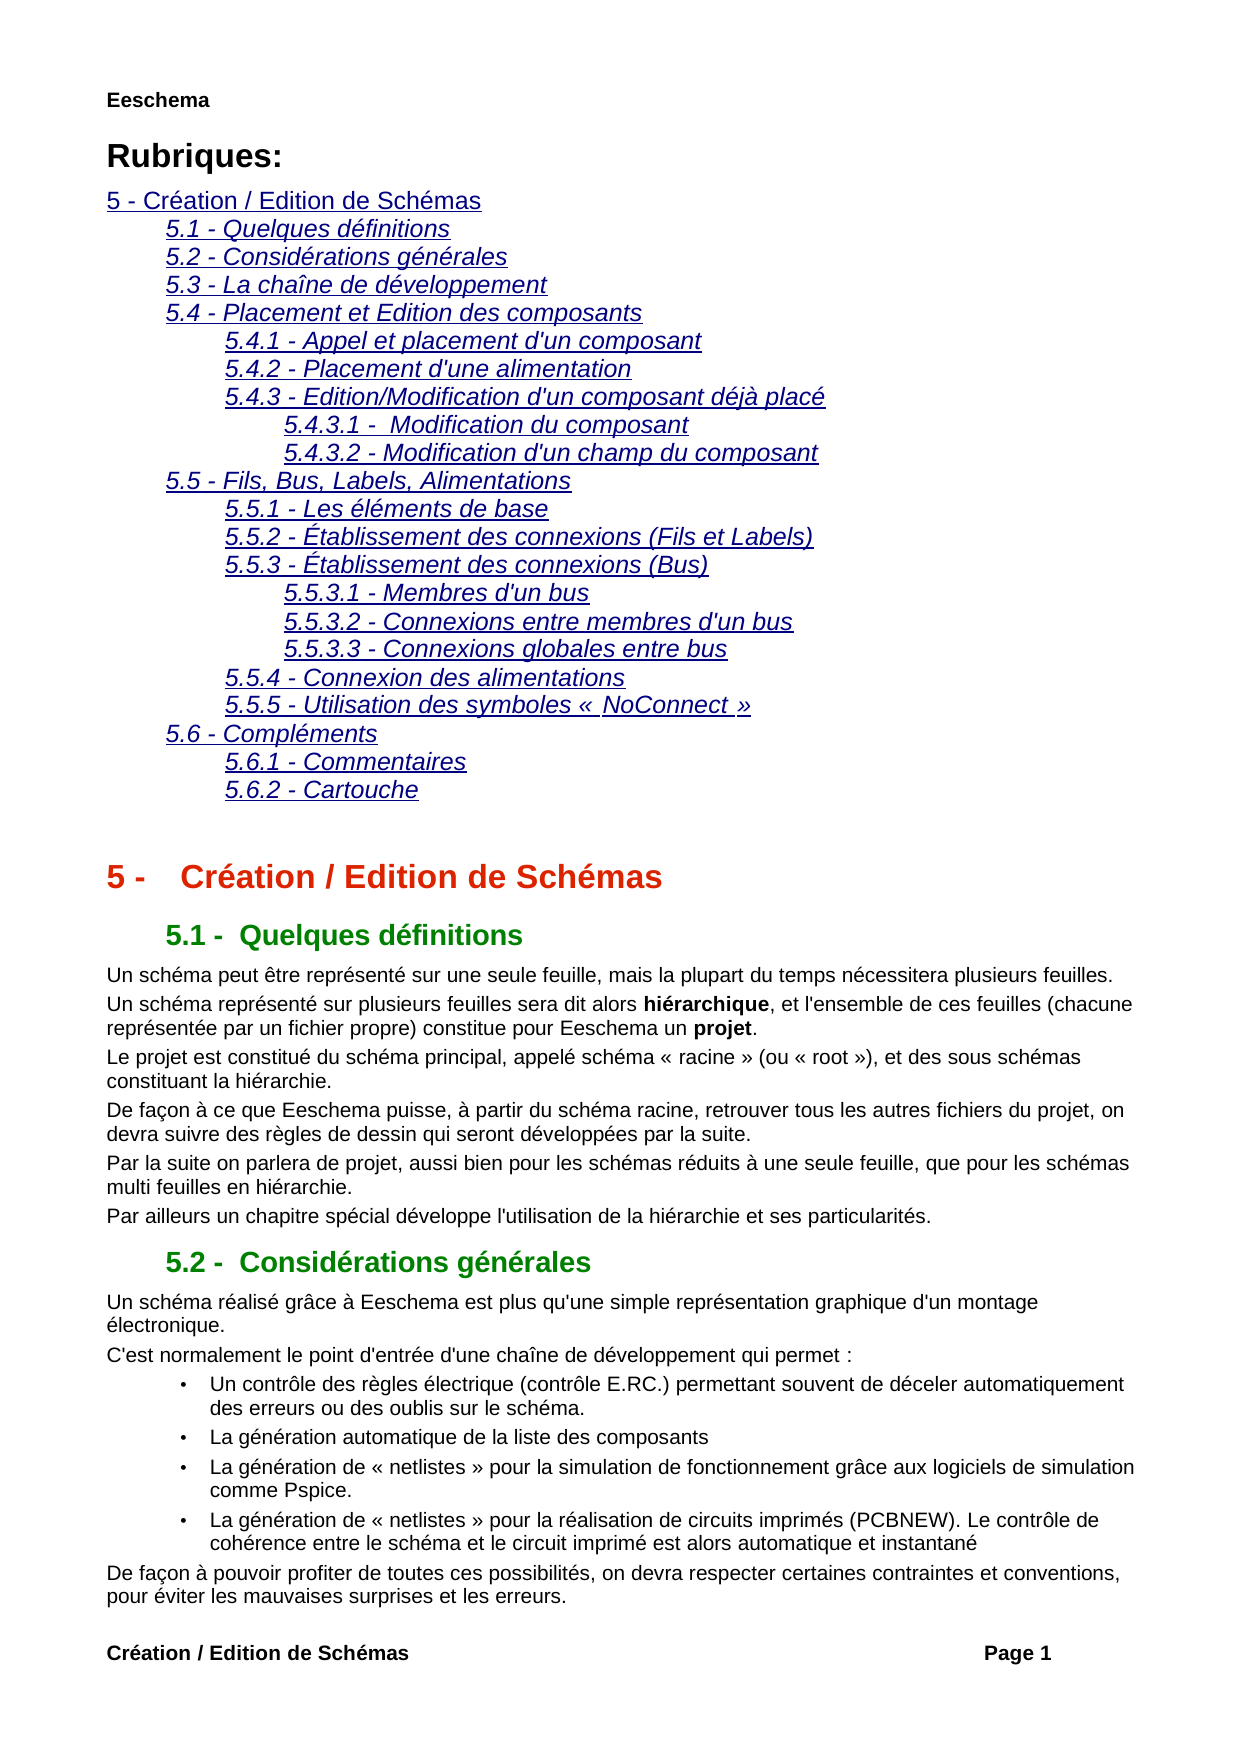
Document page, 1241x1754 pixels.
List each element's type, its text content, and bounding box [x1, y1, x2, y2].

text Un schéma peut être représenté sur une seule feuille, mais la plupart du temps nécessitera plusieurs feuilles. [106, 963, 1151, 987]
text De façon à ce que Eeschema puisse, à partir du schéma racine, retrouver tous les autres fichiers du projet, on devra suivre des règles de dessin qui seront développées par la suite. [106, 1099, 1151, 1146]
subtitle Création / Edition de Schémas [106, 858, 1151, 895]
text Un schéma réalisé grâce à Eeschema est plus qu'une simple représentation graphique d'un montage électronique. [106, 1290, 1151, 1337]
text 5.5.3.2 - Connexions entre membres d'un bus [283, 607, 1151, 635]
list La génération automatique de la liste des composants [180, 1426, 1151, 1449]
text De façon à pouvoir profiter de toutes ces possibilités, on devra respecter certaines contraintes et conventions, pour éviter les mauvaises surprises et les erreurs. [106, 1561, 1151, 1608]
text 5.4.2 - Placement d'une alimentation [224, 355, 1151, 383]
text Le projet est constitué du schéma principal, appelé schéma « racine » (ou « root »), et des sous schémas constituant la hiérarchie. [106, 1046, 1151, 1093]
text 5.4.3.1 - Modification du composant [283, 411, 1151, 439]
text 5.6.2 - Cartouche [224, 776, 1151, 803]
text 5.4.1 - Appel et placement d'un composant [224, 327, 1151, 355]
text 5.4.3.2 - Modification d'un champ du composant [283, 439, 1151, 467]
subtitle Considérations générales [92, 1246, 1151, 1278]
text 5.5.3.1 - Membres d'un bus [283, 579, 1151, 607]
text 5.1 - Quelques définitions [165, 215, 1151, 243]
subtitle Rubriques: [106, 137, 1151, 174]
text Par ailleurs un chapitre spécial développe l'utilisation de la hiérarchie et ses particularités. [106, 1205, 1151, 1228]
text 5.2 - Considérations générales [165, 243, 1151, 271]
text 5.5.2 - Établissement des connexions (Fils et Labels) [224, 523, 1151, 551]
text 5.5 - Fils, Bus, Labels, Alimentations [165, 467, 1151, 495]
list La génération de « netlistes » pour la réalisation de circuits imprimés (PCBNEW). Le contrôle de cohérence entre le schéma et le circuit imprimé est alors automatique et instantané [180, 1508, 1151, 1555]
text Par la suite on parlera de projet, aussi bien pour les schémas réduits à une seule feuille, que pour les schémas multi feuilles en hiérarchie. [106, 1152, 1151, 1199]
text 5.5.3.3 - Connexions globales entre bus [283, 635, 1151, 663]
text 5.5.5 - Utilisation des symboles « NoConnect » [224, 691, 1151, 719]
text 5.4.3 - Edition/Modification d'un composant déjà placé [224, 383, 1151, 411]
text 5.6.1 - Commentaires [224, 747, 1151, 776]
text 5.5.3 - Établissement des connexions (Bus) [224, 551, 1151, 579]
text 5 - Création / Edition de Schémas [106, 187, 1151, 215]
list Un contrôle des règles électrique (contrôle E.RC.) permettant souvent de déceler automatiquement des erreurs ou des oublis sur le schéma. [180, 1373, 1151, 1420]
text C'est normalement le point d'entrée d'une chaîne de développement qui permet : [106, 1343, 1151, 1367]
text 5.5.1 - Les éléments de base [224, 495, 1151, 523]
subtitle Quelques définitions [92, 919, 1151, 951]
text 5.3 - La chaîne de développement [165, 271, 1151, 299]
text 5.6 - Compléments [165, 719, 1151, 747]
text 5.5.4 - Connexion des alimentations [224, 663, 1151, 691]
text Un schéma représenté sur plusieurs feuilles sera dit alors hiérarchique, et l'ensemble de ces feuilles (chacune représentée par un fichier propre) constitue pour Eeschema un projet. [106, 993, 1151, 1040]
list La génération de « netlistes » pour la simulation de fonctionnement grâce aux logiciels de simulation comme Pspice. [180, 1455, 1151, 1502]
text 5.4 - Placement et Edition des composants [165, 299, 1151, 327]
